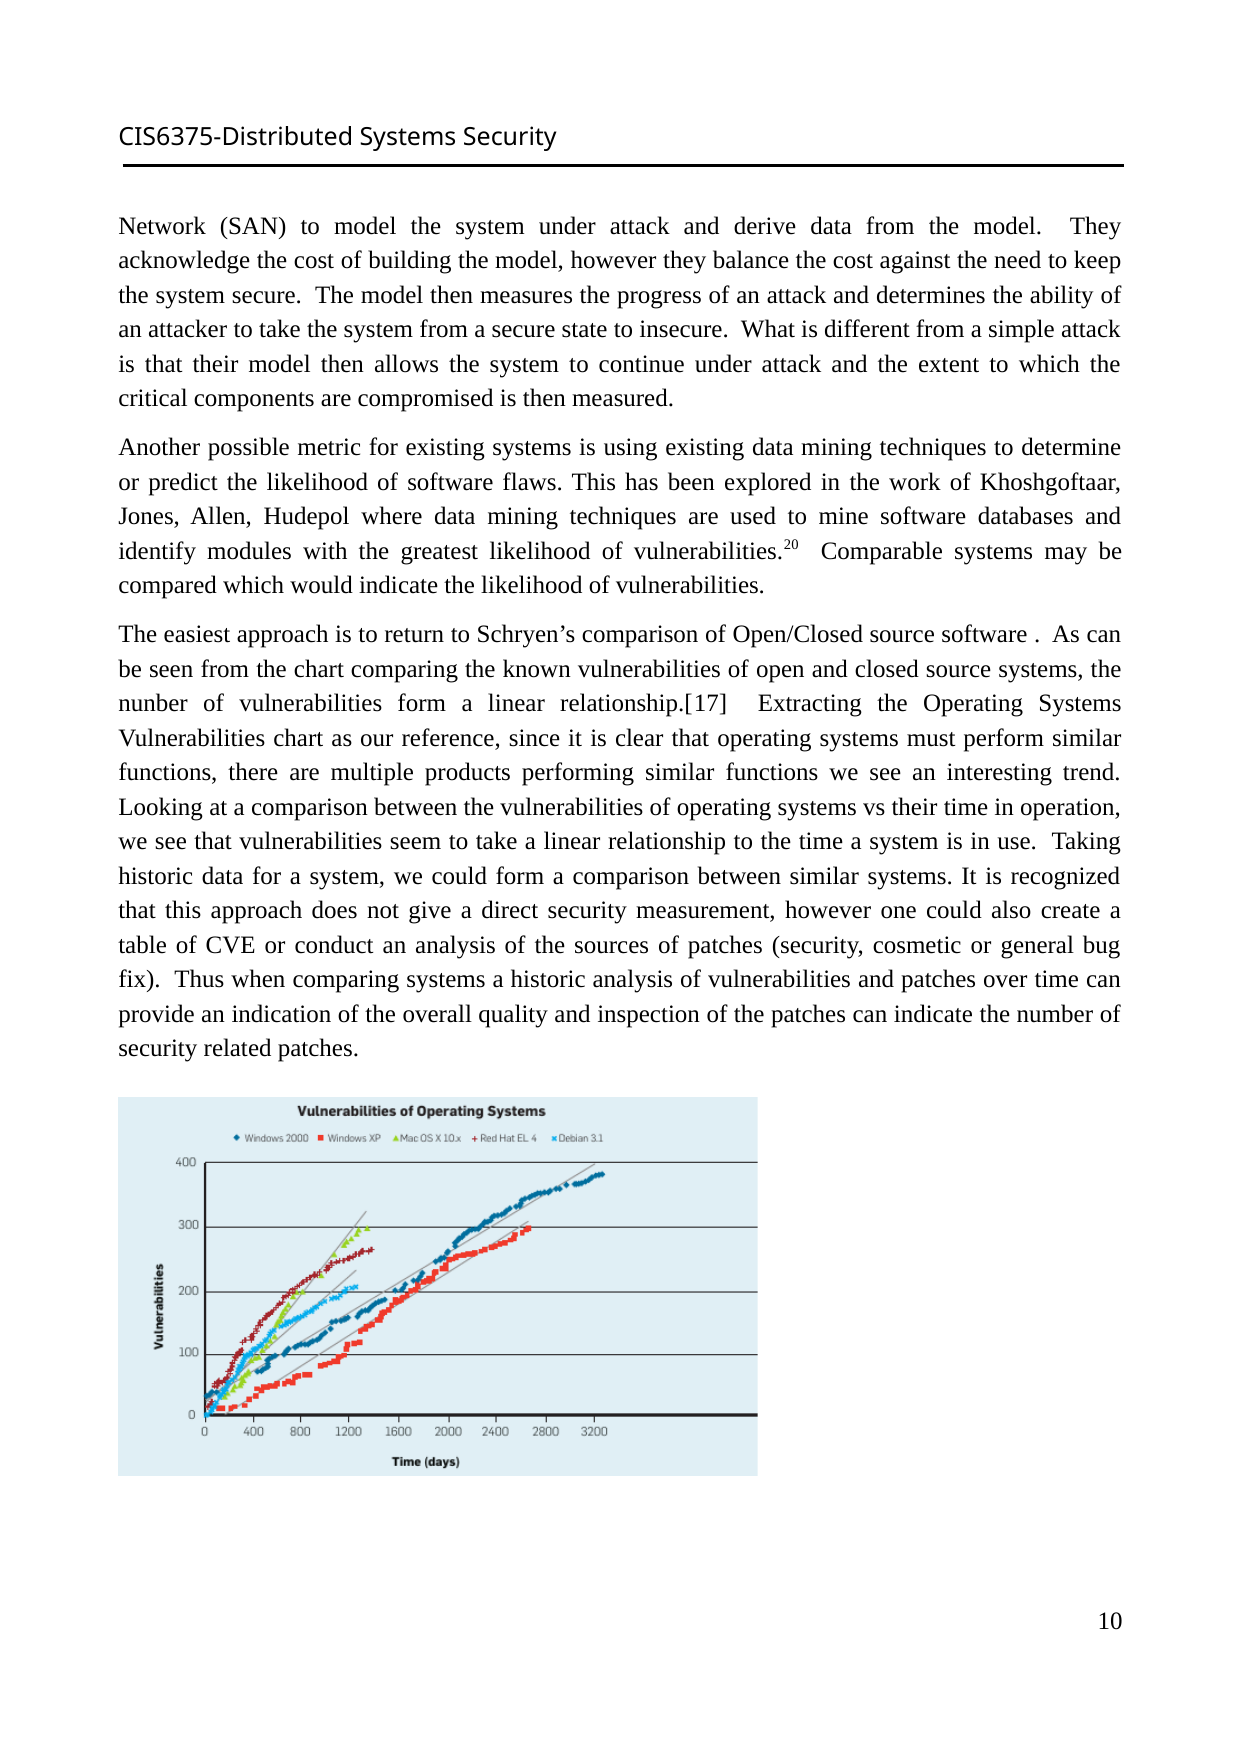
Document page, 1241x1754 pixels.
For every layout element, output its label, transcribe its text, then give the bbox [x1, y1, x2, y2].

picture [118, 1097, 758, 1476]
text Network (SAN) to model the system under attack and derive data from the model. They acknowledge the cost of building the model, however they balance the cost against the need to keep the system secure. The model then measures the progress of an attack and determines the ability of an attacker to take the system from a secure state to insecure. What is different from a simple attack is that their model then allows the system to continue under attack and the extent to which the critical components are compromised is then measured. [118, 211, 1122, 412]
text The easiest approach is to return to Schryen’s comparison of Open/Closed source software . As can be seen from the chart comparing the known vulnerabilities of open and closed source systems, the nunber of vulnerabilities form a linear relationship.[17] Extracting the Operating Systems Vulnerabilities chart as our reference, since it is clear that operating systems must perform similar functions, there are multiple products performing similar functions we see an interesting trend. Looking at a comparison between the vulnerabilities of operating systems vs their time in operation, we see that vulnerabilities seem to take a linear relationship to the time a system is in use. Taking historic data for a system, we could form a comparison between similar systems. It is recognized that this approach does not give a direct security measurement, however one could also create a table of CVE or conduct an analysis of the sources of patches (security, cosmetic or general bug fix). Thus when comparing systems a historic analysis of vulnerabilities and patches over time can provide an indication of the overall quality and inspection of the patches can indicate the number of security related patches. [118, 619, 1122, 1062]
text Another possible metric for existing systems is using existing data mining techniques to determine or predict the likelihood of software flaws. This has been explored in the work of Khoshgoftaar, Jones, Allen, Hudepol where data mining techniques are used to mine software databases and identify modules with the greatest likelihood of vulnerabilities. Comparable systems may be compared which would indicate the likelihood of vulnerabilities. [118, 432, 1122, 599]
